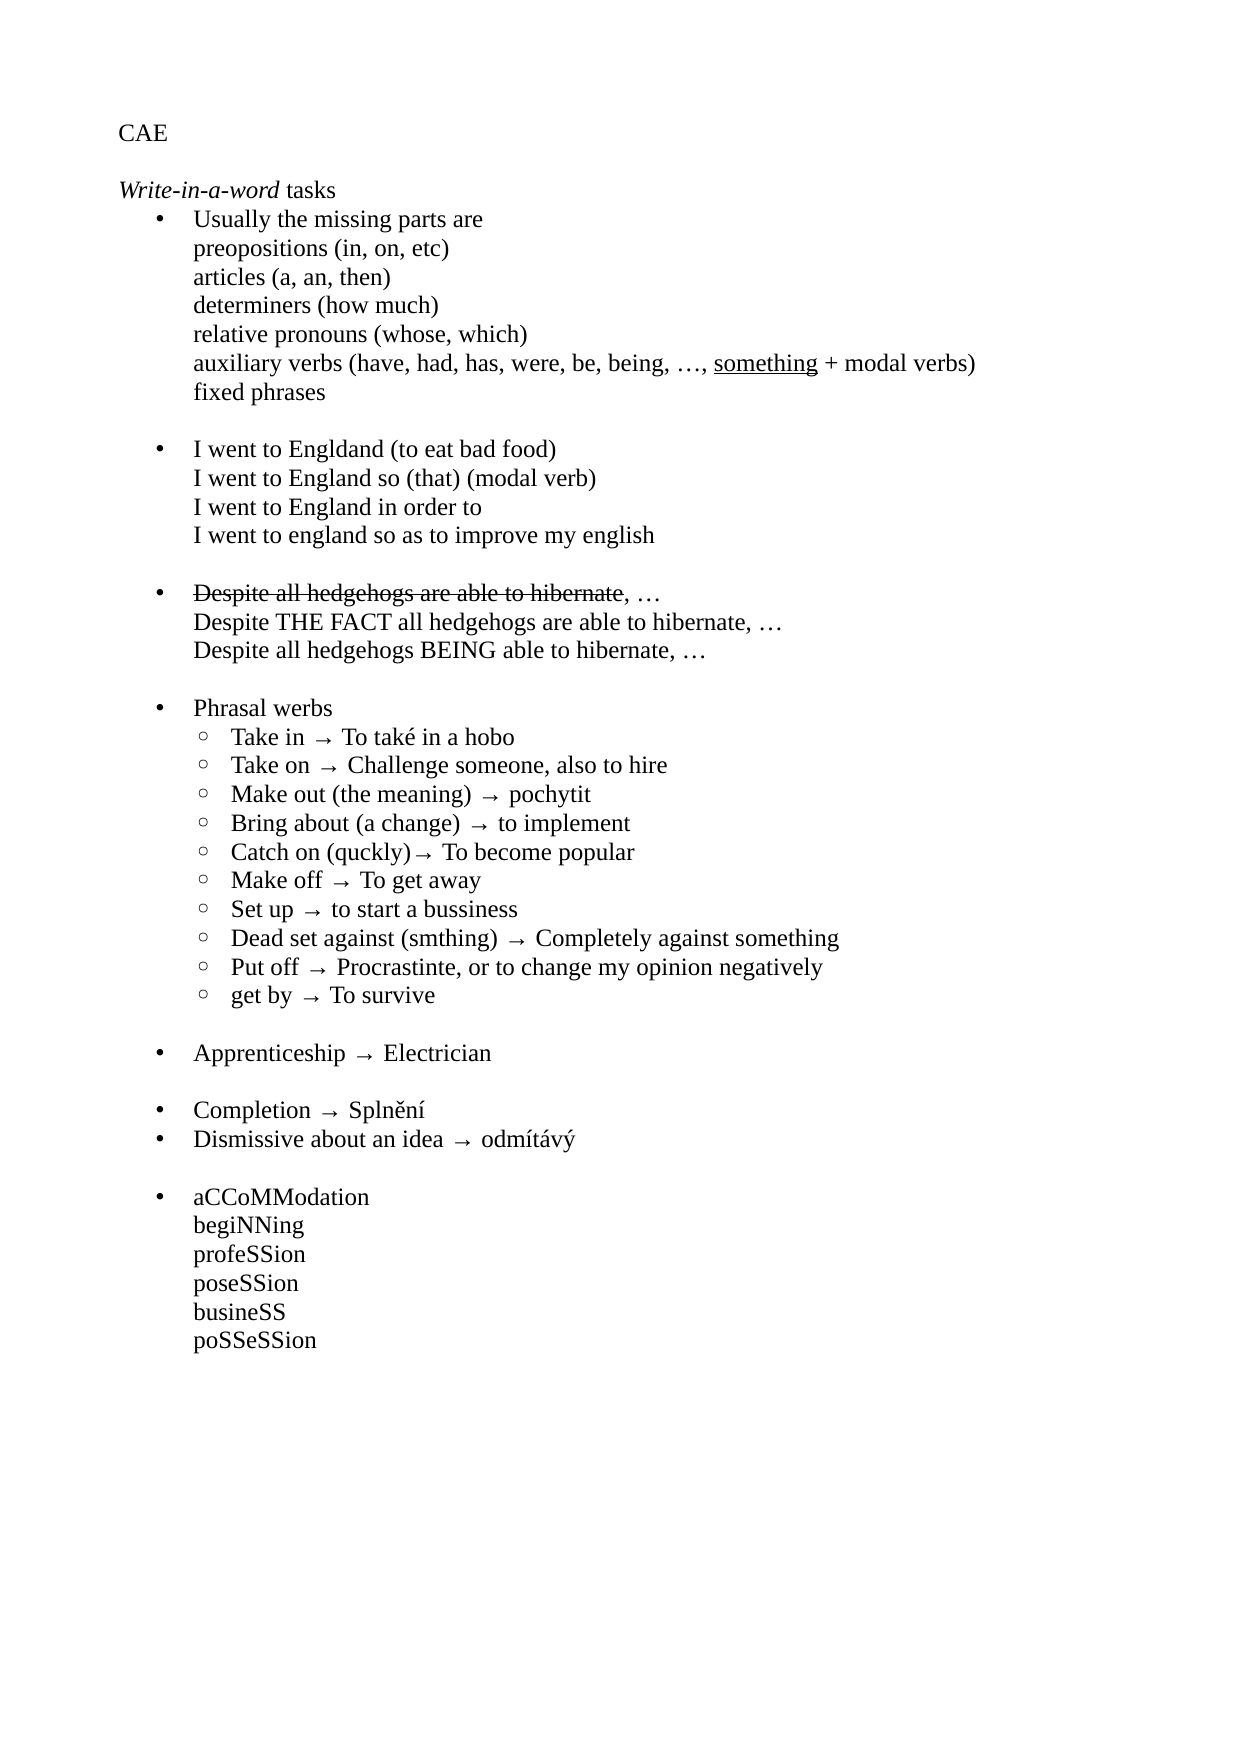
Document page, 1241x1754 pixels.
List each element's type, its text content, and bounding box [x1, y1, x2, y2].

list Set up → to start a bussiness [193, 894, 1122, 923]
list Dismissive about an idea → odmítávý [156, 1124, 1122, 1153]
list Phrasal werbs [156, 693, 1122, 722]
list Despite all hedgehogs are able to hibernate, … Despite THE FACT all hedgehogs are able to hibernate, … Despite all hedgehogs BEING able to hibernate, … [156, 578, 1122, 693]
list I went to Engldand (to eat bad food) I went to England so (that) (modal verb) I went to England in order to I went to england so as to improve my english [156, 434, 1122, 549]
list Make out (the meaning) → pochytit [193, 779, 1122, 808]
list Take in → To také in a hobo [193, 722, 1122, 751]
list Completion → Splnění [156, 1096, 1122, 1124]
list Take on → Challenge someone, also to hire [193, 751, 1122, 779]
list get by → To survive [193, 981, 1122, 1009]
list Usually the missing parts are preopositions (in, on, etc) articles (a, an, then) determiners (how much) relative pronouns (whose, which) auxiliary verbs (have, had, has, were, be, being, …, something + modal verbs) fixed phrases [156, 204, 1122, 434]
list Make off → To get away [193, 866, 1122, 894]
list Bring about (a change) → to implement [193, 808, 1122, 837]
list Catch on (quckly)→ To become popular [193, 837, 1122, 866]
list Apprenticeship → Electrician [156, 1038, 1122, 1067]
text CAE [118, 118, 1122, 147]
text Write-in-a-word tasks [118, 176, 1122, 204]
list Dead set against (smthing) → Completely against something [193, 923, 1122, 952]
list aCCoMModation begiNNing profeSSion poseSSion busineSS poSSeSSion [156, 1182, 1122, 1354]
list Put off → Procrastinte, or to change my opinion negatively [193, 952, 1122, 981]
